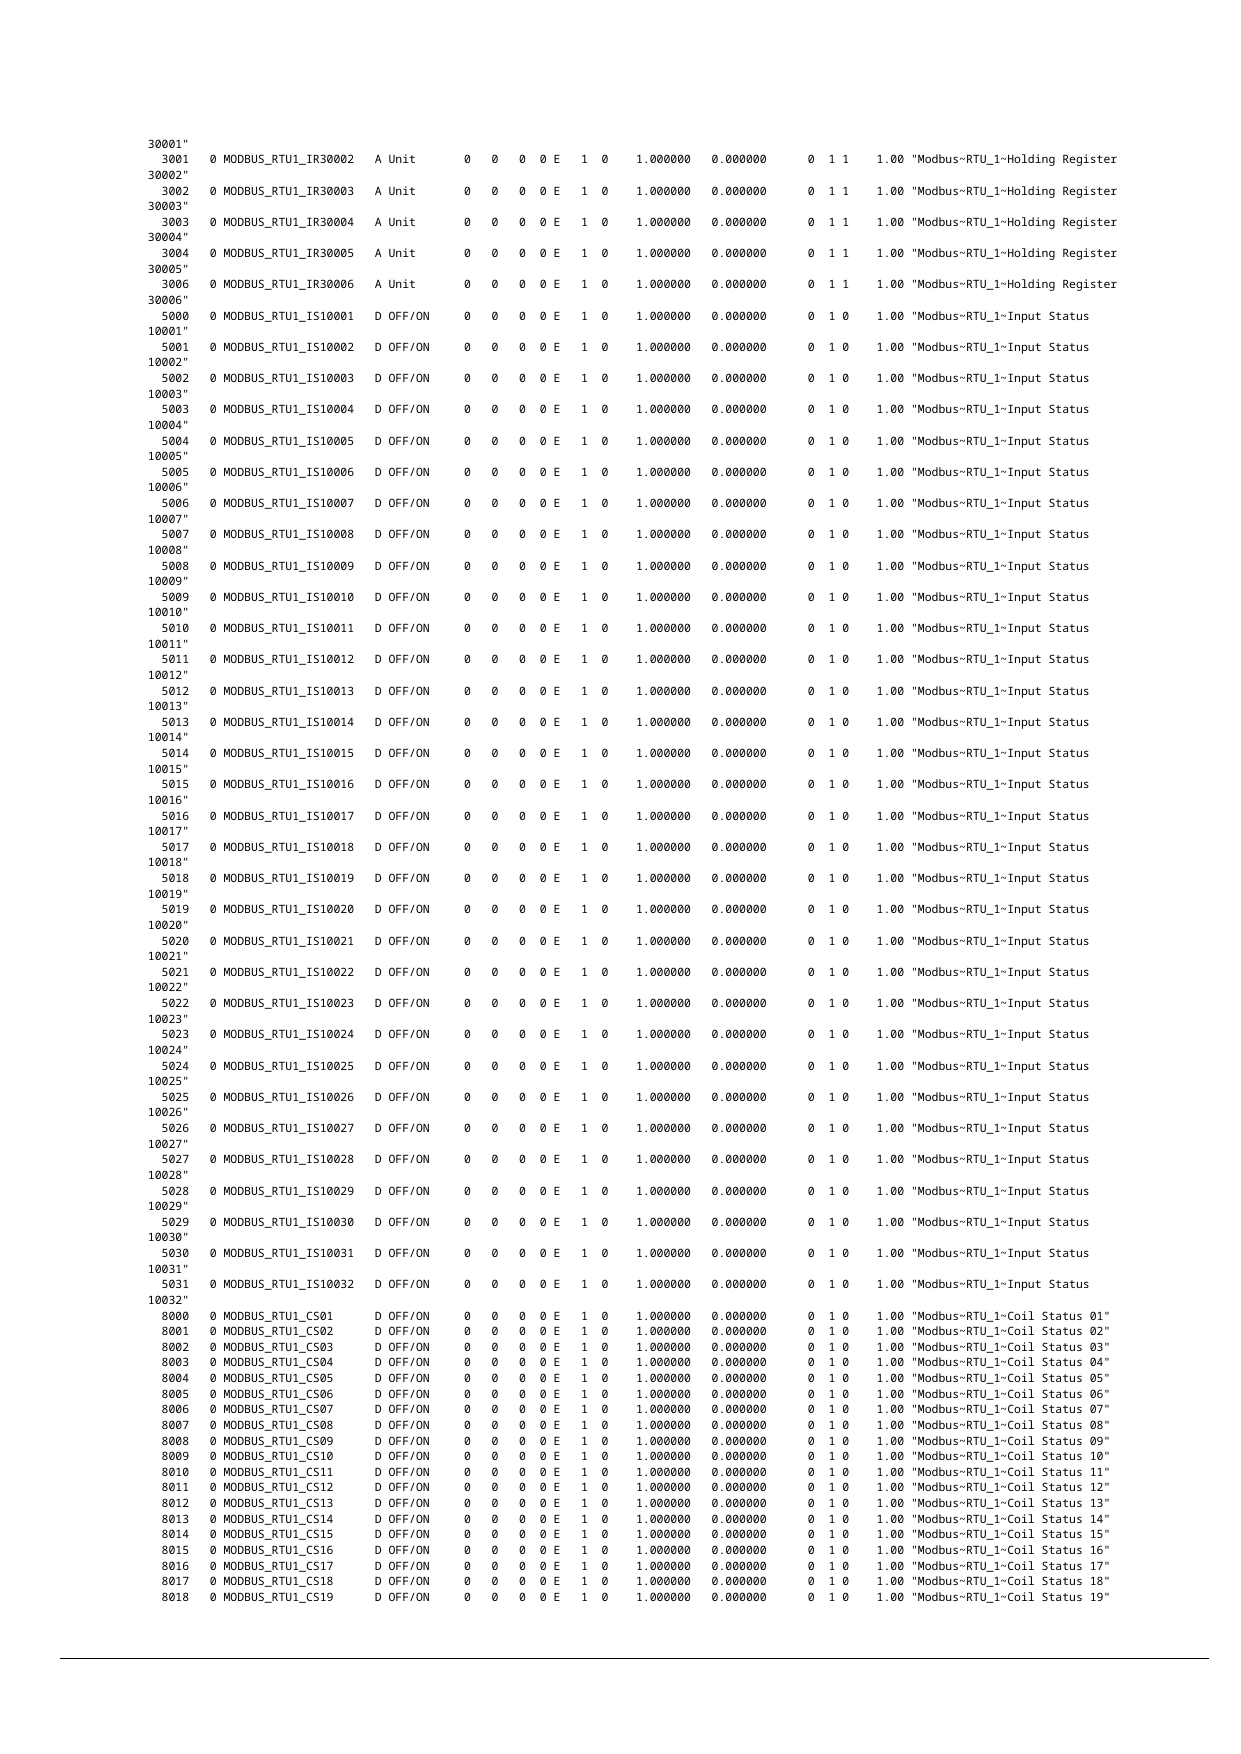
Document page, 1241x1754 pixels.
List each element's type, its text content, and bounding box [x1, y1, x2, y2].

text 5009 0 MODBUS_RTU1_IS10010 D OFF/ON 0 0 0 0 E 1 0 1.000000 0.000000 0 1 0 1.00 "Modbus~RTU_1~Input Status 10010" [148, 589, 1122, 620]
text 8017 0 MODBUS_RTU1_CS18 D OFF/ON 0 0 0 0 E 1 0 1.000000 0.000000 0 1 0 1.00 "Modbus~RTU_1~Coil Status 18" [148, 1573, 1122, 1589]
text 8015 0 MODBUS_RTU1_CS16 D OFF/ON 0 0 0 0 E 1 0 1.000000 0.000000 0 1 0 1.00 "Modbus~RTU_1~Coil Status 16" [148, 1542, 1122, 1558]
text 8009 0 MODBUS_RTU1_CS10 D OFF/ON 0 0 0 0 E 1 0 1.000000 0.000000 0 1 0 1.00 "Modbus~RTU_1~Coil Status 10" [148, 1448, 1122, 1464]
text 5013 0 MODBUS_RTU1_IS10014 D OFF/ON 0 0 0 0 E 1 0 1.000000 0.000000 0 1 0 1.00 "Modbus~RTU_1~Input Status 10014" [148, 714, 1122, 745]
text 8007 0 MODBUS_RTU1_CS08 D OFF/ON 0 0 0 0 E 1 0 1.000000 0.000000 0 1 0 1.00 "Modbus~RTU_1~Coil Status 08" [148, 1417, 1122, 1433]
text 8001 0 MODBUS_RTU1_CS02 D OFF/ON 0 0 0 0 E 1 0 1.000000 0.000000 0 1 0 1.00 "Modbus~RTU_1~Coil Status 02" [148, 1323, 1122, 1339]
text 8002 0 MODBUS_RTU1_CS03 D OFF/ON 0 0 0 0 E 1 0 1.000000 0.000000 0 1 0 1.00 "Modbus~RTU_1~Coil Status 03" [148, 1339, 1122, 1354]
text 5010 0 MODBUS_RTU1_IS10011 D OFF/ON 0 0 0 0 E 1 0 1.000000 0.000000 0 1 0 1.00 "Modbus~RTU_1~Input Status 10011" [148, 620, 1122, 651]
text 8005 0 MODBUS_RTU1_CS06 D OFF/ON 0 0 0 0 E 1 0 1.000000 0.000000 0 1 0 1.00 "Modbus~RTU_1~Coil Status 06" [148, 1386, 1122, 1401]
text 5020 0 MODBUS_RTU1_IS10021 D OFF/ON 0 0 0 0 E 1 0 1.000000 0.000000 0 1 0 1.00 "Modbus~RTU_1~Input Status 10021" [148, 933, 1122, 964]
text 5014 0 MODBUS_RTU1_IS10015 D OFF/ON 0 0 0 0 E 1 0 1.000000 0.000000 0 1 0 1.00 "Modbus~RTU_1~Input Status 10015" [148, 745, 1122, 776]
text 5022 0 MODBUS_RTU1_IS10023 D OFF/ON 0 0 0 0 E 1 0 1.000000 0.000000 0 1 0 1.00 "Modbus~RTU_1~Input Status 10023" [148, 995, 1122, 1026]
text 8003 0 MODBUS_RTU1_CS04 D OFF/ON 0 0 0 0 E 1 0 1.000000 0.000000 0 1 0 1.00 "Modbus~RTU_1~Coil Status 04" [148, 1354, 1122, 1370]
text 5003 0 MODBUS_RTU1_IS10004 D OFF/ON 0 0 0 0 E 1 0 1.000000 0.000000 0 1 0 1.00 "Modbus~RTU_1~Input Status 10004" [148, 401, 1122, 433]
text 8008 0 MODBUS_RTU1_CS09 D OFF/ON 0 0 0 0 E 1 0 1.000000 0.000000 0 1 0 1.00 "Modbus~RTU_1~Coil Status 09" [148, 1433, 1122, 1448]
text 5018 0 MODBUS_RTU1_IS10019 D OFF/ON 0 0 0 0 E 1 0 1.000000 0.000000 0 1 0 1.00 "Modbus~RTU_1~Input Status 10019" [148, 870, 1122, 901]
text 30001" [148, 136, 1122, 151]
text 8004 0 MODBUS_RTU1_CS05 D OFF/ON 0 0 0 0 E 1 0 1.000000 0.000000 0 1 0 1.00 "Modbus~RTU_1~Coil Status 05" [148, 1370, 1122, 1386]
text 5016 0 MODBUS_RTU1_IS10017 D OFF/ON 0 0 0 0 E 1 0 1.000000 0.000000 0 1 0 1.00 "Modbus~RTU_1~Input Status 10017" [148, 808, 1122, 839]
text 5025 0 MODBUS_RTU1_IS10026 D OFF/ON 0 0 0 0 E 1 0 1.000000 0.000000 0 1 0 1.00 "Modbus~RTU_1~Input Status 10026" [148, 1089, 1122, 1120]
text 5011 0 MODBUS_RTU1_IS10012 D OFF/ON 0 0 0 0 E 1 0 1.000000 0.000000 0 1 0 1.00 "Modbus~RTU_1~Input Status 10012" [148, 651, 1122, 683]
text 3002 0 MODBUS_RTU1_IR30003 A Unit 0 0 0 0 E 1 0 1.000000 0.000000 0 1 1 1.00 "Modbus~RTU_1~Holding Register 30003" [148, 183, 1122, 214]
text 3004 0 MODBUS_RTU1_IR30005 A Unit 0 0 0 0 E 1 0 1.000000 0.000000 0 1 1 1.00 "Modbus~RTU_1~Holding Register 30005" [148, 245, 1122, 276]
text 5026 0 MODBUS_RTU1_IS10027 D OFF/ON 0 0 0 0 E 1 0 1.000000 0.000000 0 1 0 1.00 "Modbus~RTU_1~Input Status 10027" [148, 1120, 1122, 1151]
text 5015 0 MODBUS_RTU1_IS10016 D OFF/ON 0 0 0 0 E 1 0 1.000000 0.000000 0 1 0 1.00 "Modbus~RTU_1~Input Status 10016" [148, 776, 1122, 808]
text 8011 0 MODBUS_RTU1_CS12 D OFF/ON 0 0 0 0 E 1 0 1.000000 0.000000 0 1 0 1.00 "Modbus~RTU_1~Coil Status 12" [148, 1479, 1122, 1495]
text 5008 0 MODBUS_RTU1_IS10009 D OFF/ON 0 0 0 0 E 1 0 1.000000 0.000000 0 1 0 1.00 "Modbus~RTU_1~Input Status 10009" [148, 558, 1122, 589]
text 5027 0 MODBUS_RTU1_IS10028 D OFF/ON 0 0 0 0 E 1 0 1.000000 0.000000 0 1 0 1.00 "Modbus~RTU_1~Input Status 10028" [148, 1151, 1122, 1183]
text 5024 0 MODBUS_RTU1_IS10025 D OFF/ON 0 0 0 0 E 1 0 1.000000 0.000000 0 1 0 1.00 "Modbus~RTU_1~Input Status 10025" [148, 1058, 1122, 1089]
text 5021 0 MODBUS_RTU1_IS10022 D OFF/ON 0 0 0 0 E 1 0 1.000000 0.000000 0 1 0 1.00 "Modbus~RTU_1~Input Status 10022" [148, 964, 1122, 995]
text 8006 0 MODBUS_RTU1_CS07 D OFF/ON 0 0 0 0 E 1 0 1.000000 0.000000 0 1 0 1.00 "Modbus~RTU_1~Coil Status 07" [148, 1401, 1122, 1417]
text 5012 0 MODBUS_RTU1_IS10013 D OFF/ON 0 0 0 0 E 1 0 1.000000 0.000000 0 1 0 1.00 "Modbus~RTU_1~Input Status 10013" [148, 683, 1122, 714]
text 3001 0 MODBUS_RTU1_IR30002 A Unit 0 0 0 0 E 1 0 1.000000 0.000000 0 1 1 1.00 "Modbus~RTU_1~Holding Register 30002" [148, 151, 1122, 183]
text 5002 0 MODBUS_RTU1_IS10003 D OFF/ON 0 0 0 0 E 1 0 1.000000 0.000000 0 1 0 1.00 "Modbus~RTU_1~Input Status 10003" [148, 370, 1122, 401]
text 3003 0 MODBUS_RTU1_IR30004 A Unit 0 0 0 0 E 1 0 1.000000 0.000000 0 1 1 1.00 "Modbus~RTU_1~Holding Register 30004" [148, 214, 1122, 245]
text 5004 0 MODBUS_RTU1_IS10005 D OFF/ON 0 0 0 0 E 1 0 1.000000 0.000000 0 1 0 1.00 "Modbus~RTU_1~Input Status 10005" [148, 433, 1122, 464]
text 8010 0 MODBUS_RTU1_CS11 D OFF/ON 0 0 0 0 E 1 0 1.000000 0.000000 0 1 0 1.00 "Modbus~RTU_1~Coil Status 11" [148, 1464, 1122, 1479]
text 5000 0 MODBUS_RTU1_IS10001 D OFF/ON 0 0 0 0 E 1 0 1.000000 0.000000 0 1 0 1.00 "Modbus~RTU_1~Input Status 10001" [148, 308, 1122, 339]
text 8018 0 MODBUS_RTU1_CS19 D OFF/ON 0 0 0 0 E 1 0 1.000000 0.000000 0 1 0 1.00 "Modbus~RTU_1~Coil Status 19" [148, 1589, 1122, 1604]
text 8012 0 MODBUS_RTU1_CS13 D OFF/ON 0 0 0 0 E 1 0 1.000000 0.000000 0 1 0 1.00 "Modbus~RTU_1~Coil Status 13" [148, 1495, 1122, 1511]
text 5028 0 MODBUS_RTU1_IS10029 D OFF/ON 0 0 0 0 E 1 0 1.000000 0.000000 0 1 0 1.00 "Modbus~RTU_1~Input Status 10029" [148, 1183, 1122, 1214]
text 8000 0 MODBUS_RTU1_CS01 D OFF/ON 0 0 0 0 E 1 0 1.000000 0.000000 0 1 0 1.00 "Modbus~RTU_1~Coil Status 01" [148, 1308, 1122, 1323]
text 5007 0 MODBUS_RTU1_IS10008 D OFF/ON 0 0 0 0 E 1 0 1.000000 0.000000 0 1 0 1.00 "Modbus~RTU_1~Input Status 10008" [148, 526, 1122, 558]
text 5019 0 MODBUS_RTU1_IS10020 D OFF/ON 0 0 0 0 E 1 0 1.000000 0.000000 0 1 0 1.00 "Modbus~RTU_1~Input Status 10020" [148, 901, 1122, 933]
text 5030 0 MODBUS_RTU1_IS10031 D OFF/ON 0 0 0 0 E 1 0 1.000000 0.000000 0 1 0 1.00 "Modbus~RTU_1~Input Status 10031" [148, 1245, 1122, 1276]
text 5006 0 MODBUS_RTU1_IS10007 D OFF/ON 0 0 0 0 E 1 0 1.000000 0.000000 0 1 0 1.00 "Modbus~RTU_1~Input Status 10007" [148, 495, 1122, 526]
text 8016 0 MODBUS_RTU1_CS17 D OFF/ON 0 0 0 0 E 1 0 1.000000 0.000000 0 1 0 1.00 "Modbus~RTU_1~Coil Status 17" [148, 1558, 1122, 1573]
text 5017 0 MODBUS_RTU1_IS10018 D OFF/ON 0 0 0 0 E 1 0 1.000000 0.000000 0 1 0 1.00 "Modbus~RTU_1~Input Status 10018" [148, 839, 1122, 870]
text 5029 0 MODBUS_RTU1_IS10030 D OFF/ON 0 0 0 0 E 1 0 1.000000 0.000000 0 1 0 1.00 "Modbus~RTU_1~Input Status 10030" [148, 1214, 1122, 1245]
text 5031 0 MODBUS_RTU1_IS10032 D OFF/ON 0 0 0 0 E 1 0 1.000000 0.000000 0 1 0 1.00 "Modbus~RTU_1~Input Status 10032" [148, 1276, 1122, 1308]
text 3006 0 MODBUS_RTU1_IR30006 A Unit 0 0 0 0 E 1 0 1.000000 0.000000 0 1 1 1.00 "Modbus~RTU_1~Holding Register 30006" [148, 276, 1122, 308]
text 8014 0 MODBUS_RTU1_CS15 D OFF/ON 0 0 0 0 E 1 0 1.000000 0.000000 0 1 0 1.00 "Modbus~RTU_1~Coil Status 15" [148, 1526, 1122, 1542]
text 5005 0 MODBUS_RTU1_IS10006 D OFF/ON 0 0 0 0 E 1 0 1.000000 0.000000 0 1 0 1.00 "Modbus~RTU_1~Input Status 10006" [148, 464, 1122, 495]
text 5001 0 MODBUS_RTU1_IS10002 D OFF/ON 0 0 0 0 E 1 0 1.000000 0.000000 0 1 0 1.00 "Modbus~RTU_1~Input Status 10002" [148, 339, 1122, 370]
text 8013 0 MODBUS_RTU1_CS14 D OFF/ON 0 0 0 0 E 1 0 1.000000 0.000000 0 1 0 1.00 "Modbus~RTU_1~Coil Status 14" [148, 1511, 1122, 1526]
text 5023 0 MODBUS_RTU1_IS10024 D OFF/ON 0 0 0 0 E 1 0 1.000000 0.000000 0 1 0 1.00 "Modbus~RTU_1~Input Status 10024" [148, 1026, 1122, 1058]
